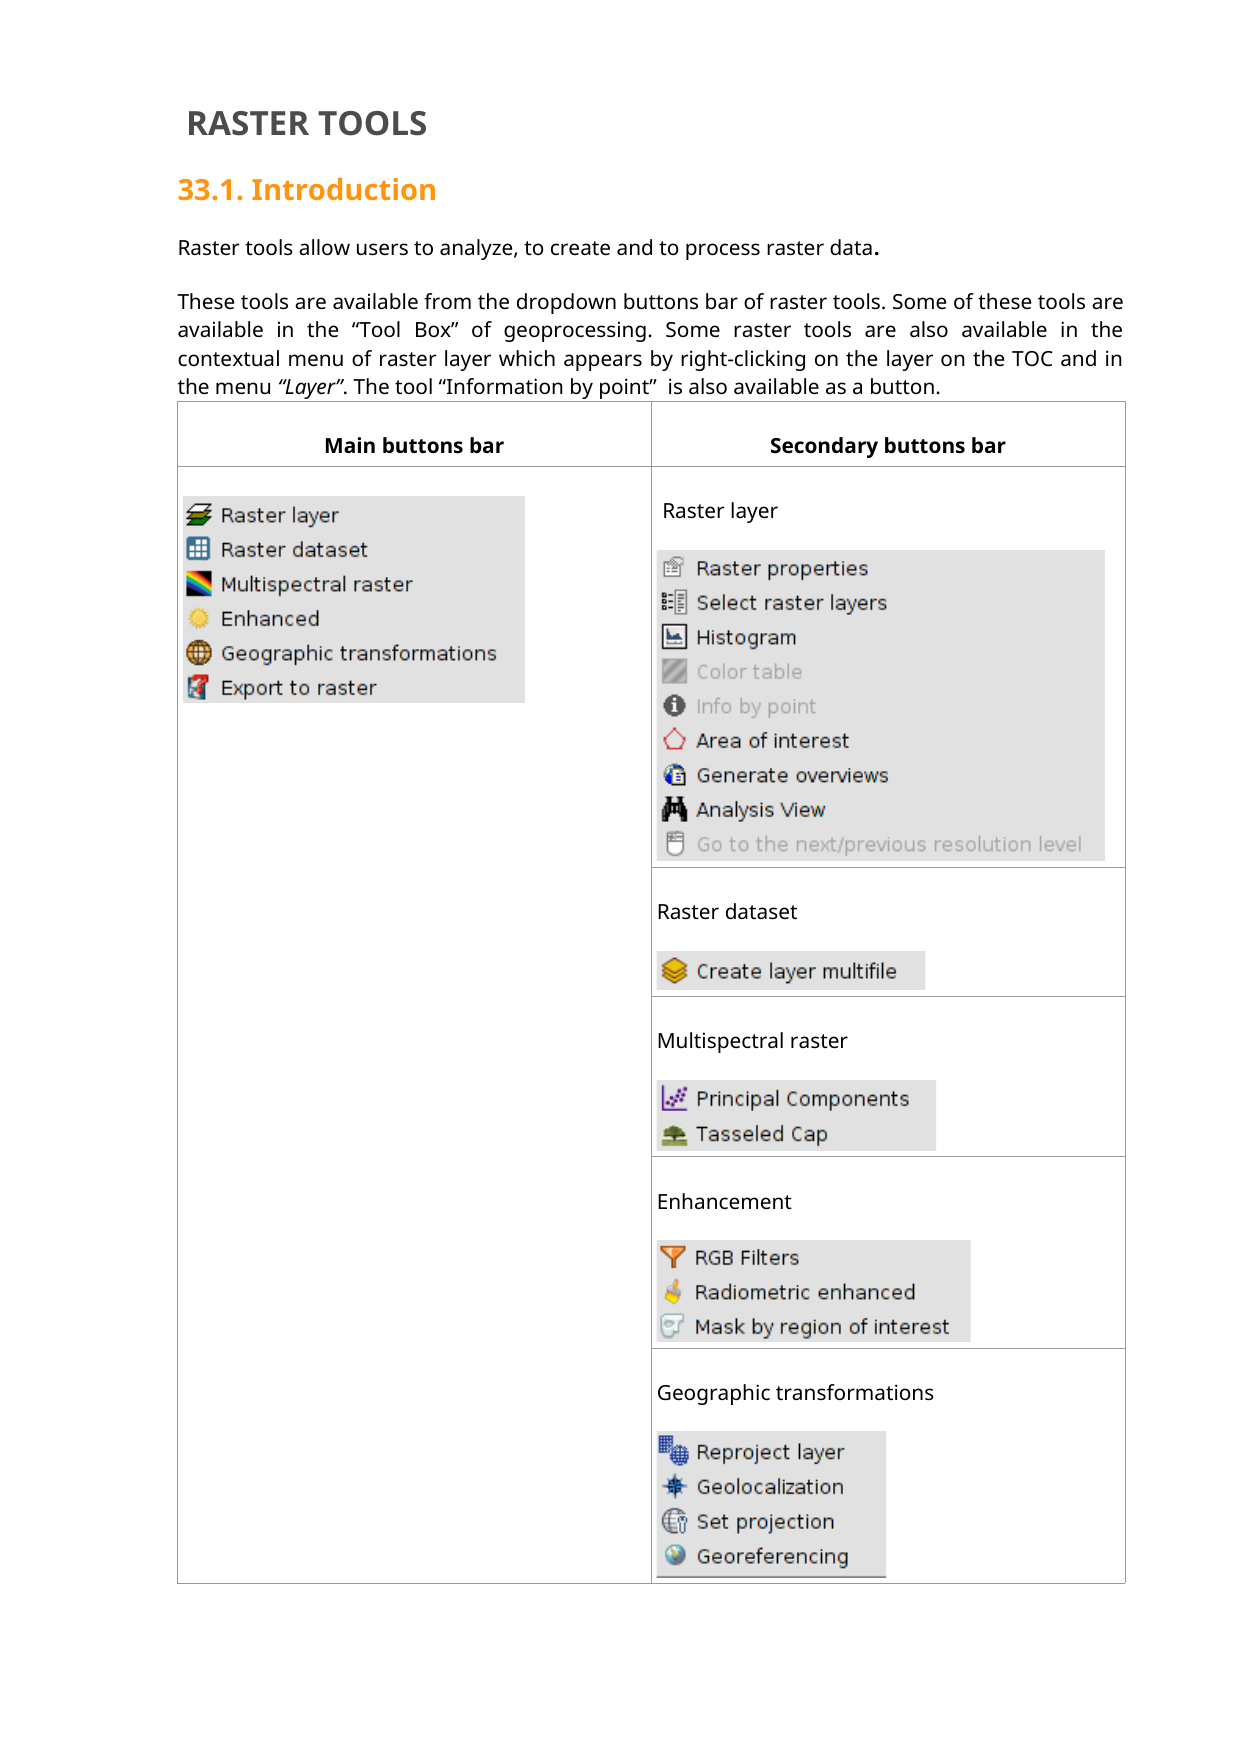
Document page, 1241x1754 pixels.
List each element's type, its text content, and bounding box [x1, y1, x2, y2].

table_cell [178, 467, 651, 1583]
picture [656, 951, 926, 990]
picture [656, 1080, 937, 1151]
table_cell Raster dataset [652, 868, 1125, 996]
table_header Main buttons bar [178, 402, 651, 466]
table_cell Multispectral raster [652, 997, 1125, 1156]
text These tools are available from the dropdown buttons bar of raster tools. Some of these tools are available in the “Tool Box” of geoprocessing. Some raster tools are also available in the contextual menu of raster layer which appears by right-clicking on the layer on the TOC and in the menu “Layer”. The tool “Information by point” is also available as a button. [177, 287, 1125, 401]
picture [656, 1431, 887, 1578]
picture [182, 496, 525, 703]
table_cell Geographic transformations [652, 1349, 1125, 1583]
subtitle RASTER TOOLS [177, 100, 1125, 145]
subtitle 33.1. Introduction [177, 169, 1125, 208]
table_cell Enhancement [652, 1157, 1125, 1348]
picture [656, 1240, 971, 1342]
table_cell Raster layer [652, 467, 1125, 867]
table_header Secondary buttons bar [652, 402, 1125, 466]
text Raster tools allow users to analyze, to create and to process raster data. [177, 233, 1125, 262]
picture [656, 550, 1105, 861]
